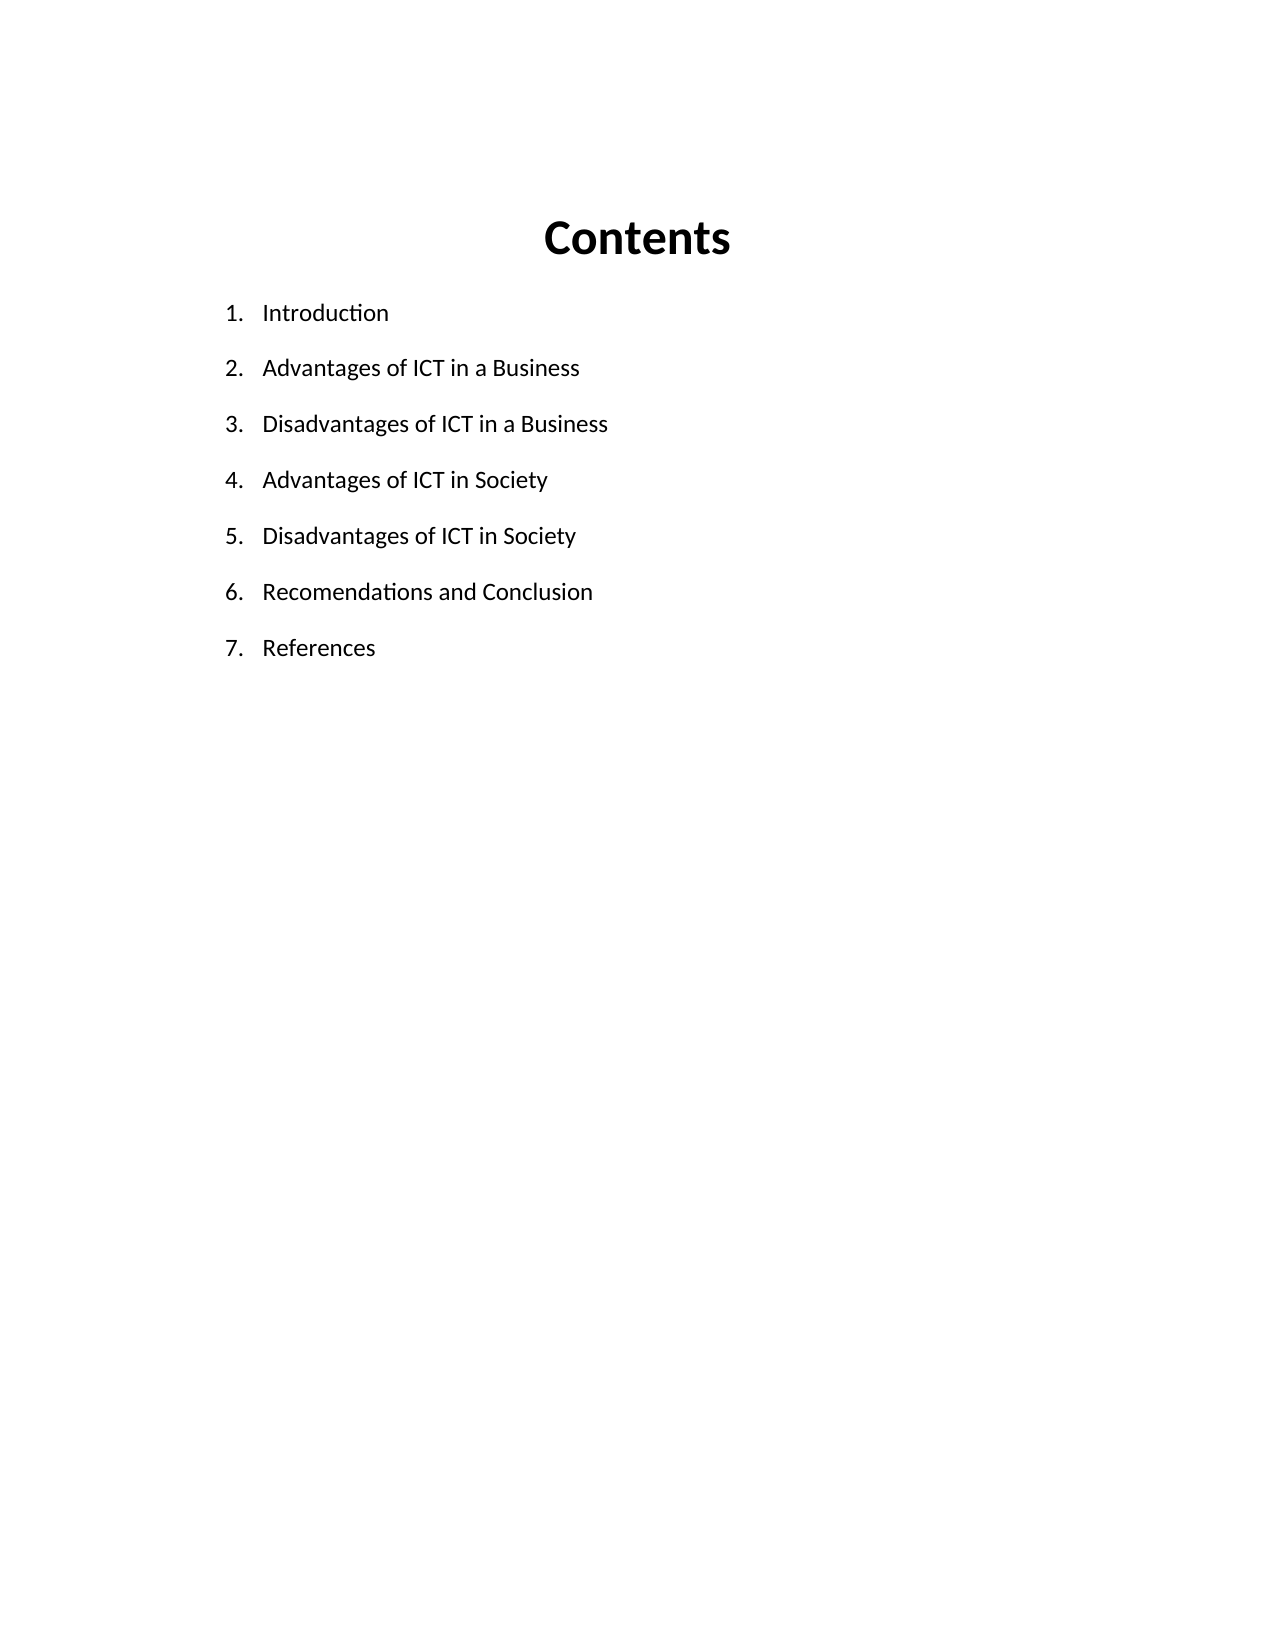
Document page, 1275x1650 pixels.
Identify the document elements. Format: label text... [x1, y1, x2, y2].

list Advantages of ICT in a Business [225, 353, 1087, 383]
list Introduction [225, 297, 1087, 327]
list Advantages of ICT in Society [225, 464, 1087, 495]
list Disadvantages of ICT in Society [225, 520, 1087, 551]
text Contents [187, 206, 1087, 267]
list References [225, 632, 1087, 662]
list Disadvantages of ICT in a Business [225, 408, 1087, 439]
list Recomendations and Conclusion [225, 576, 1087, 606]
